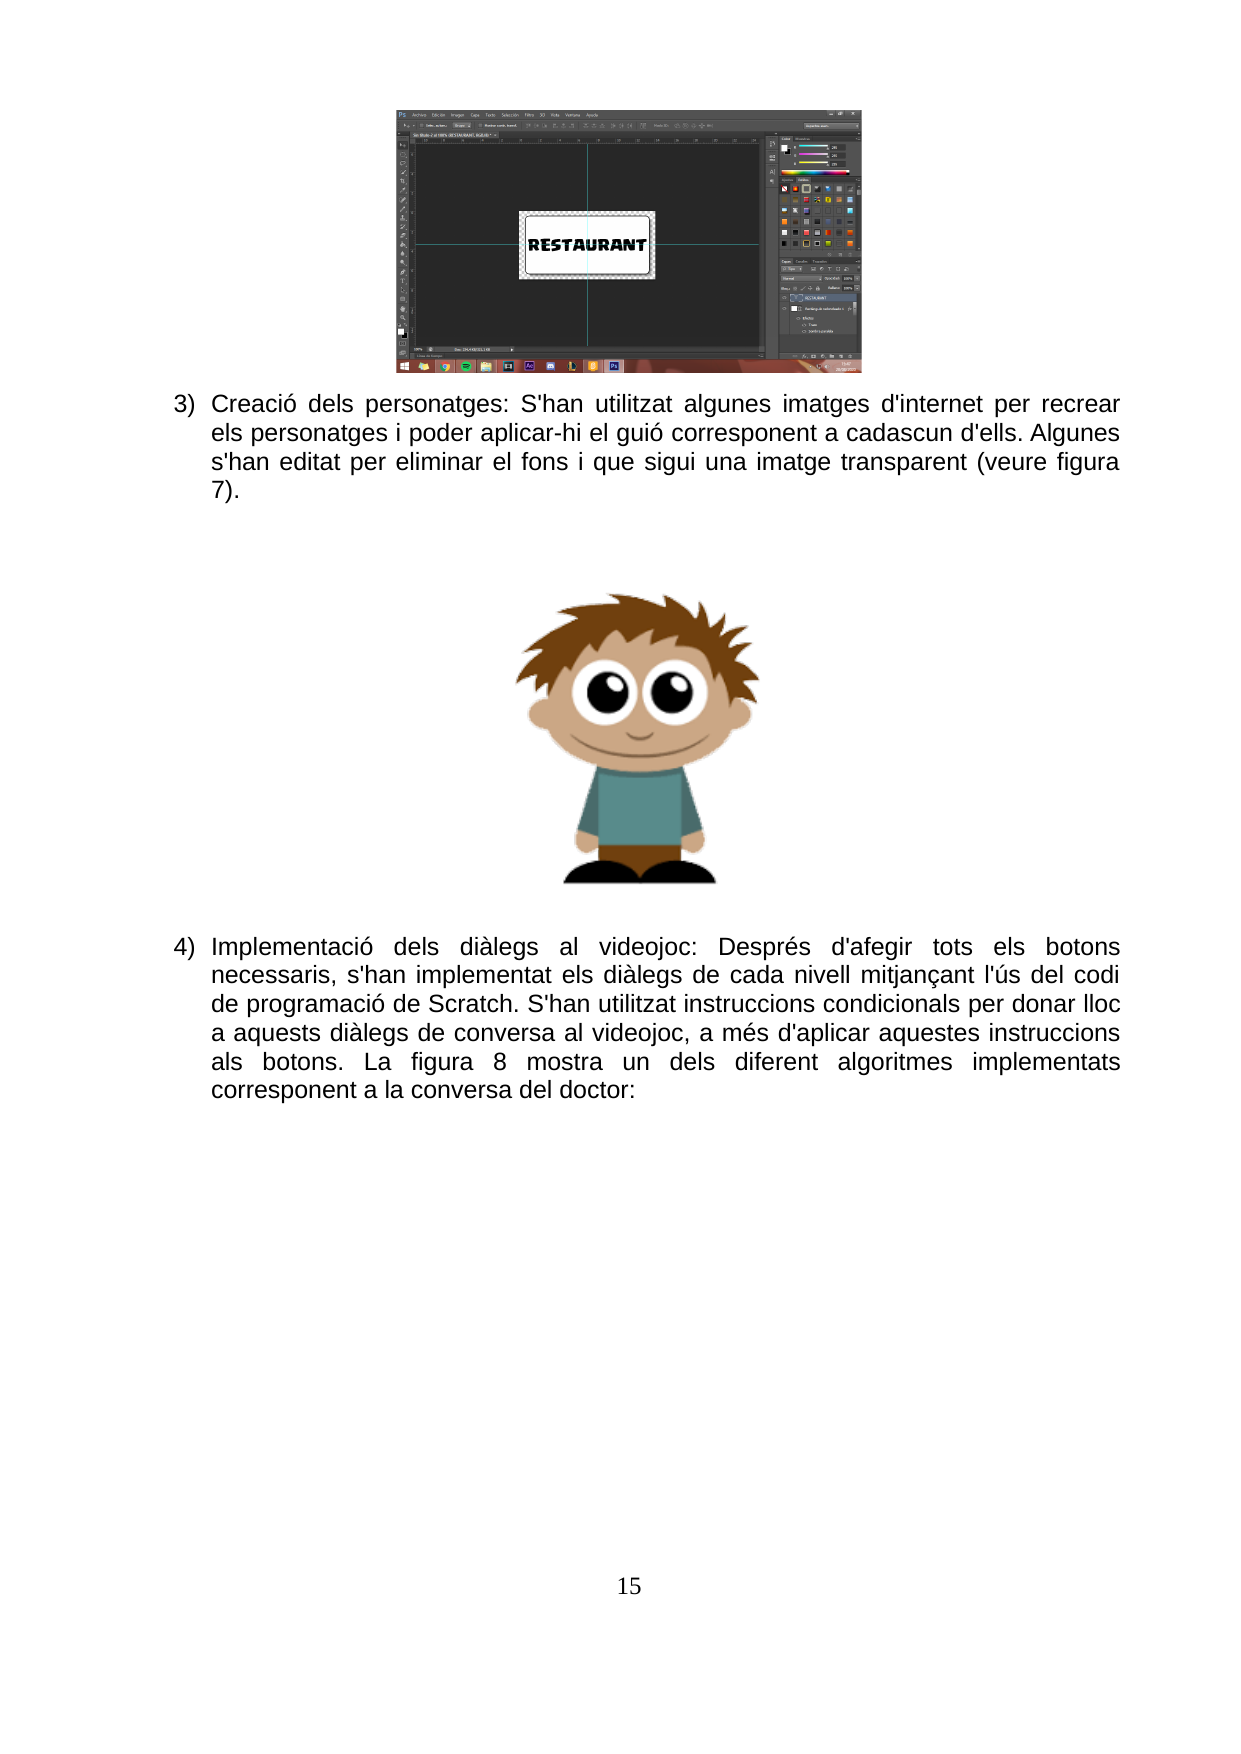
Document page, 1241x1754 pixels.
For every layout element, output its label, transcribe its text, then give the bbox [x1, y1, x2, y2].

text Figura 6: Creació del botó pertanyent a l'accés del nivell de Restaurant. [396, 87, 862, 110]
list Implementació dels diàlegs al videojoc: Després d'afegir tots els botons necessaris, s'han implementat els diàlegs de cada nivell mitjançant l'ús del codi de programació de Scratch. S'han utilitzat instruccions condicionals per donar lloc a aquests diàlegs de conversa al videojoc, a més d'aplicar aquestes instruccions als botons. La figura 8 mostra un dels diferent algoritmes implementats corresponent a la conversa del doctor: [173, 932, 1122, 1104]
picture [396, 110, 862, 373]
list Creació dels personatges: S'han utilitzat algunes imatges d'internet per recrear els personatges i poder aplicar-hi el guió corresponent a cadascun d'ells. Algunes s'han editat per eliminar el fons i que sigui una imatge transparent (veure figura 7). [173, 389, 1122, 504]
text Figura7: Imatge del personatge que representa al jugador [463, 540, 814, 563]
picture [462, 563, 815, 916]
